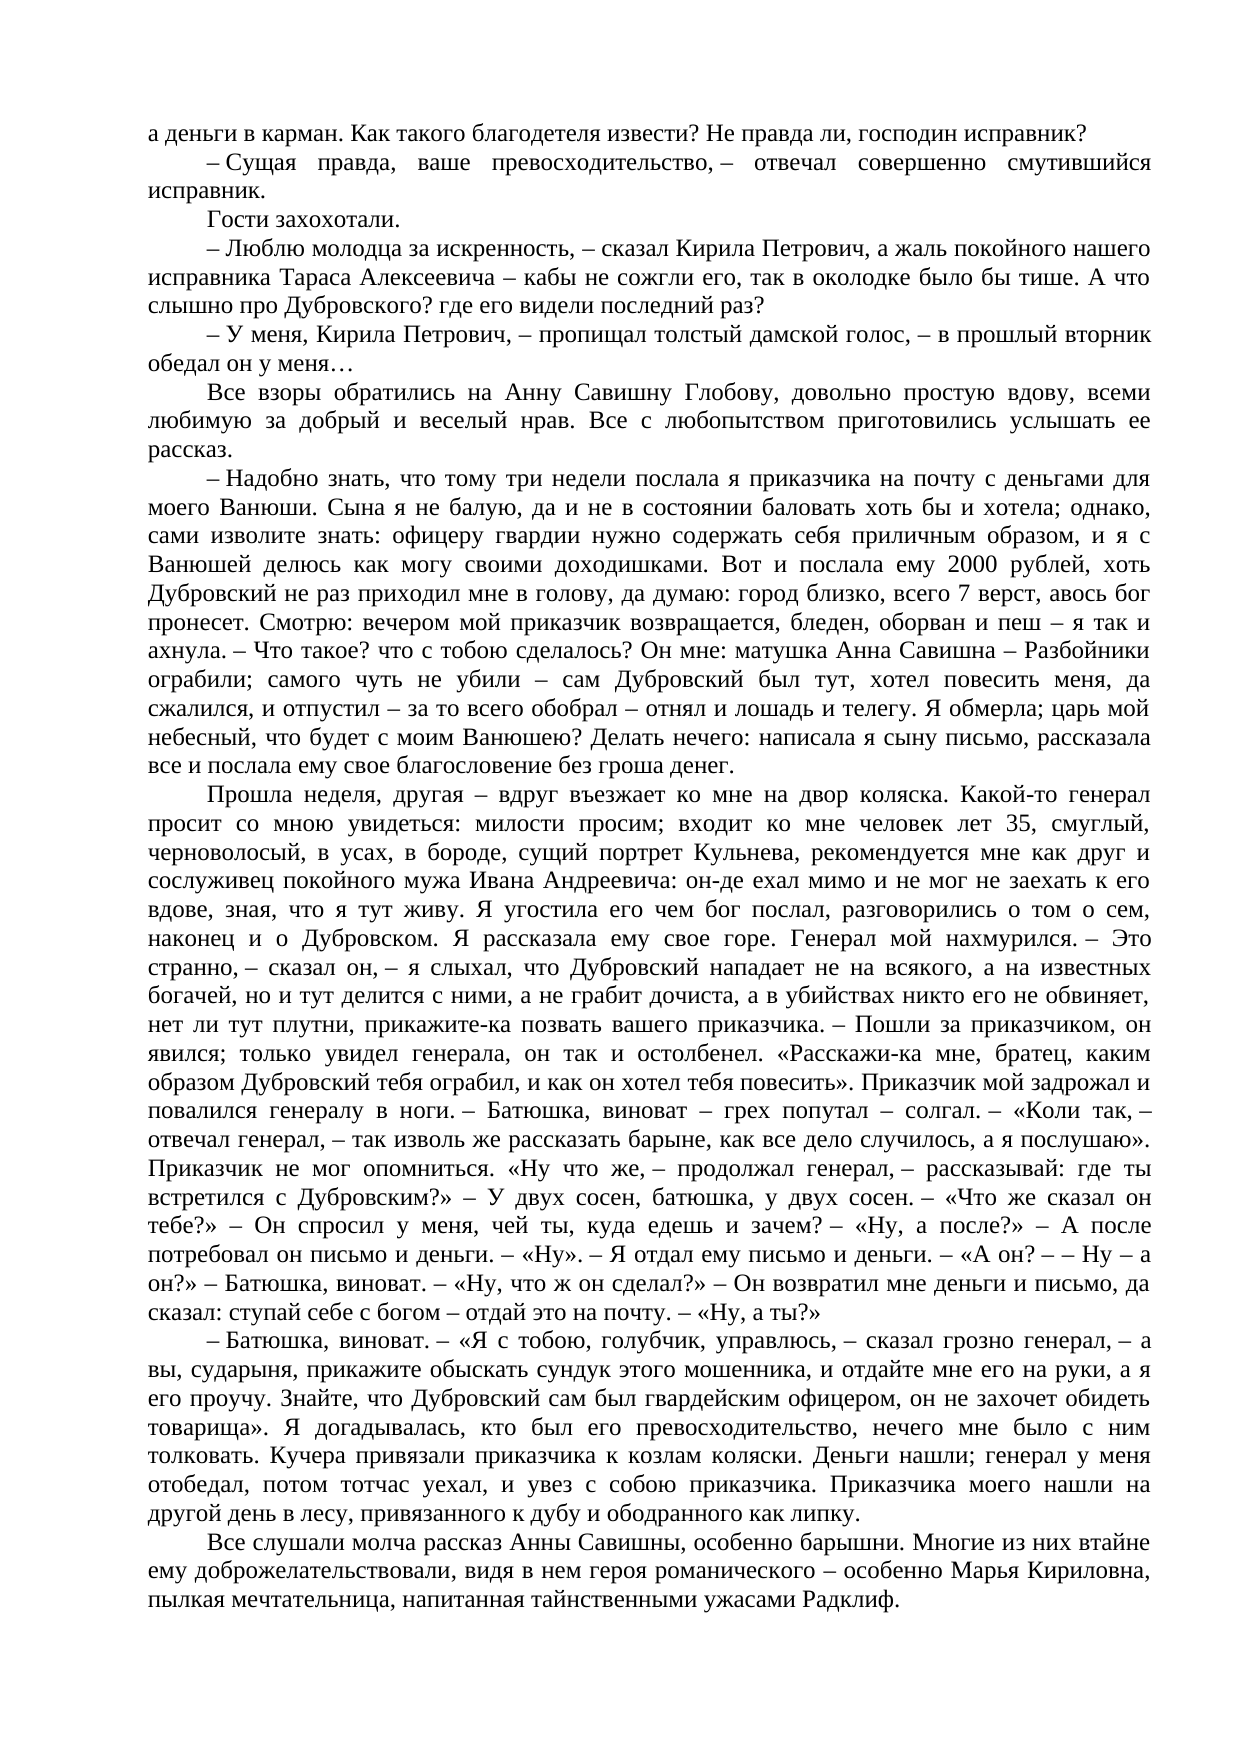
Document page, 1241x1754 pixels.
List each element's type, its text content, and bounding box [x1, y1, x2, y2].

text а деньги в карман. Как такого благодетеля извести? Не правда ли, господин исправник? [148, 118, 1152, 147]
text – У меня, Кирила Петрович, – пропищал толстый дамской голос, – в прошлый вторник обедал он у меня… [148, 319, 1152, 377]
text Гости захохотали. [148, 204, 1152, 233]
text – Батюшка, виноват. – «Я с тобою, голубчик, управлюсь, – сказал грозно генерал, – а вы, сударыня, прикажите обыскать сундук этого мошенника, и отдайте мне его на руки, а я его проучу. Знайте, что Дубровский сам был гвардейским офицером, он не захочет обидеть товарища». Я догадывалась, кто был его превосходительство, нечего мне было с ним толковать. Кучера привязали приказчика к козлам коляски. Деньги нашли; генерал у меня отобедал, потом тотчас уехал, и увез с собою приказчика. Приказчика моего нашли на другой день в лесу, привязанного к дубу и ободранного как липку. [148, 1326, 1152, 1527]
text – Надобно знать, что тому три недели послала я приказчика на почту с деньгами для моего Ванюши. Сына я не балую, да и не в состоянии баловать хоть бы и хотела; однако, сами изволите знать: офицеру гвардии нужно содержать себя приличным образом, и я с Ванюшей делюсь как могу своими доходишками. Вот и послала ему 2000 рублей, хоть Дубровский не раз приходил мне в голову, да думаю: город близко, всего 7 верст, авось бог пронесет. Смотрю: вечером мой приказчик возвращается, бледен, оборван и пеш – я так и ахнула. – Что такое? что с тобою сделалось? Он мне: матушка Анна Савишна – Разбойники ограбили; самого чуть не убили – сам Дубровский был тут, хотел повесить меня, да сжалился, и отпустил – за то всего обобрал – отнял и лошадь и телегу. Я обмерла; царь мой небесный, что будет с моим Ванюшею? Делать нечего: написала я сыну письмо, рассказала все и послала ему свое благословение без гроша денег. [148, 463, 1152, 779]
text Все взоры обратились на Анну Савишну Глобову, довольно простую вдову, всеми любимую за добрый и веселый нрав. Все с любопытством приготовились услышать ее рассказ. [148, 377, 1152, 463]
text Прошла неделя, другая – вдруг въезжает ко мне на двор коляска. Какой-то генерал просит со мною увидеться: милости просим; входит ко мне человек лет 35, смуглый, черноволосый, в усах, в бороде, сущий портрет Кульнева, рекомендуется мне как друг и сослуживец покойного мужа Ивана Андреевича: он-де ехал мимо и не мог не заехать к его вдове, зная, что я тут живу. Я угостила его чем бог послал, разговорились о том о сем, наконец и о Дубровском. Я рассказала ему свое горе. Генерал мой нахмурился. – Это странно, – сказал он, – я слыхал, что Дубровский нападает не на всякого, а на известных богачей, но и тут делится с ними, а не грабит дочиста, а в убийствах никто его не обвиняет, нет ли тут плутни, прикажите-ка позвать вашего приказчика. – Пошли за приказчиком, он явился; только увидел генерала, он так и остолбенел. «Расскажи-ка мне, братец, каким образом Дубровский тебя ограбил, и как он хотел тебя повесить». Приказчик мой задрожал и повалился генералу в ноги. – Батюшка, виноват – грех попутал – солгал. – «Коли так, – отвечал генерал, – так изволь же рассказать барыне, как все дело случилось, а я послушаю». Приказчик не мог опомниться. «Ну что же, – продолжал генерал, – рассказывай: где ты встретился с Дубровским?» – У двух сосен, батюшка, у двух сосен. – «Что же сказал он тебе?» – Он спросил у меня, чей ты, куда едешь и зачем? – «Ну, а после?» – А после потребовал он письмо и деньги. – «Ну». – Я отдал ему письмо и деньги. – «А он? – – Ну – а он?» – Батюшка, виноват. – «Ну, что ж он сделал?» – Он возвратил мне деньги и письмо, да сказал: ступай себе с богом – отдай это на почту. – «Ну, а ты?» [148, 779, 1152, 1326]
text – Люблю молодца за искренность, – сказал Кирила Петрович, а жаль покойного нашего исправника Тараса Алексеевича – кабы не сожгли его, так в околодке было бы тише. А что слышно про Дубровского? где его видели последний раз? [148, 233, 1152, 319]
text Все слушали молча рассказ Анны Савишны, особенно барышни. Многие из них втайне ему доброжелательствовали, видя в нем героя романического – особенно Марья Кириловна, пылкая мечтательница, напитанная тайнственными ужасами Радклиф. [148, 1527, 1152, 1613]
text – Сущая правда, ваше превосходительство, – отвечал совершенно смутившийся исправник. [148, 147, 1152, 204]
